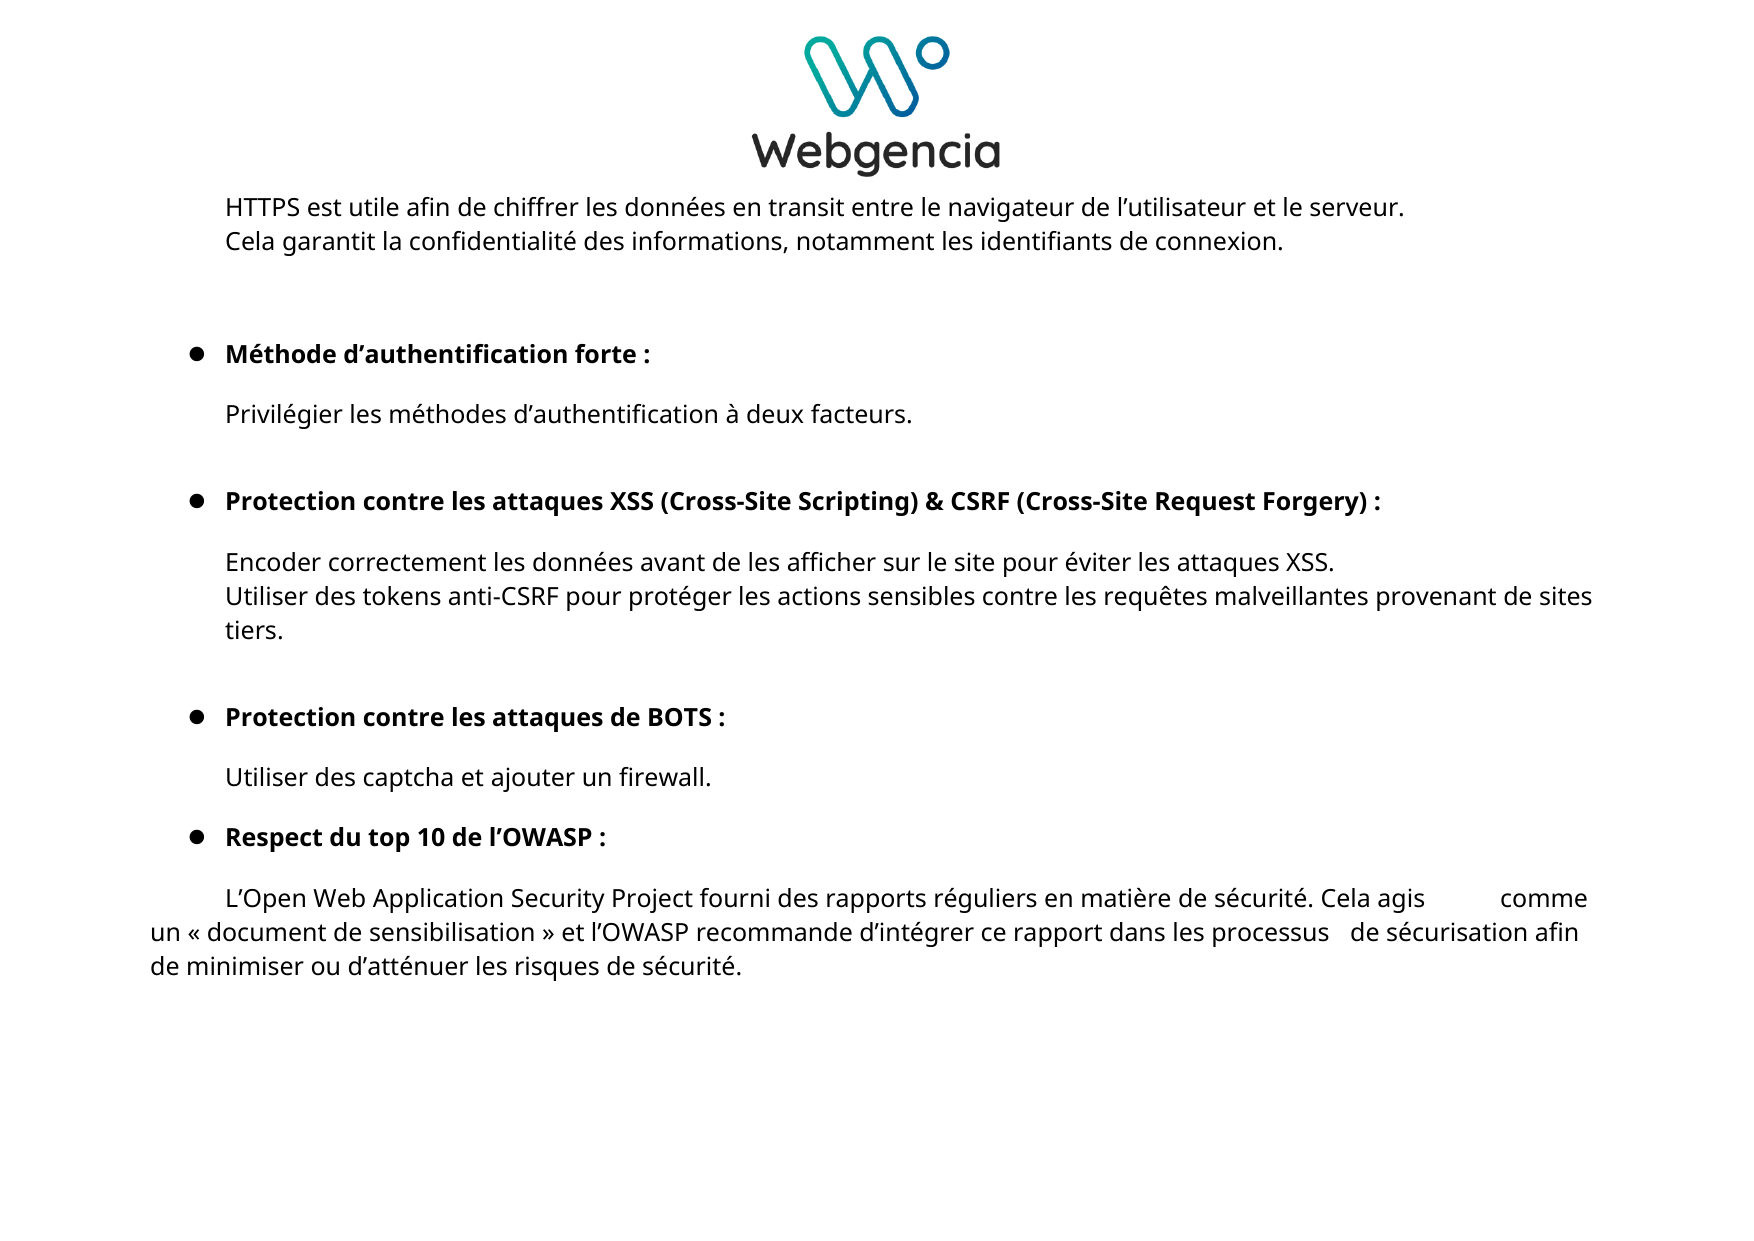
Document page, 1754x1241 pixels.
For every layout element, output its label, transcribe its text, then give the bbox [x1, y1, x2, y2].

list HTTPS est utile afin de chiffrer les données en transit entre le navigateur de l’utilisateur et le serveur. Cela garantit la confidentialité des informations, notamment les identifiants de connexion. [187, 150, 1604, 258]
list Privilégier les méthodes d’authentification à deux facteurs. [187, 397, 1604, 431]
list Protection contre les attaques de BOTS : [187, 699, 1604, 733]
list Protection contre les attaques XSS (Cross-Site Scripting) & CSRF (Cross-Site Request Forgery) : [187, 484, 1604, 518]
list Respect du top 10 de l’OWASP : [187, 820, 1604, 854]
list Méthode d’authentification forte : [187, 337, 1604, 371]
list Utiliser des captcha et ajouter un firewall. [187, 760, 1604, 794]
list Encoder correctement les données avant de les afficher sur le site pour éviter les attaques XSS. Utiliser des tokens anti-CSRF pour protéger les actions sensibles contre les requêtes malveillantes provenant de sites tiers. [187, 544, 1604, 647]
picture [710, 23, 1043, 150]
text L’Open Web Application Security Project fourni des rapports réguliers en matière de sécurité. Cela agis comme un « document de sensibilisation » et l’OWASP recommande d’intégrer ce rapport dans les processus de sécurisation afin de minimiser ou d’atténuer les risques de sécurité. [150, 881, 1604, 1009]
